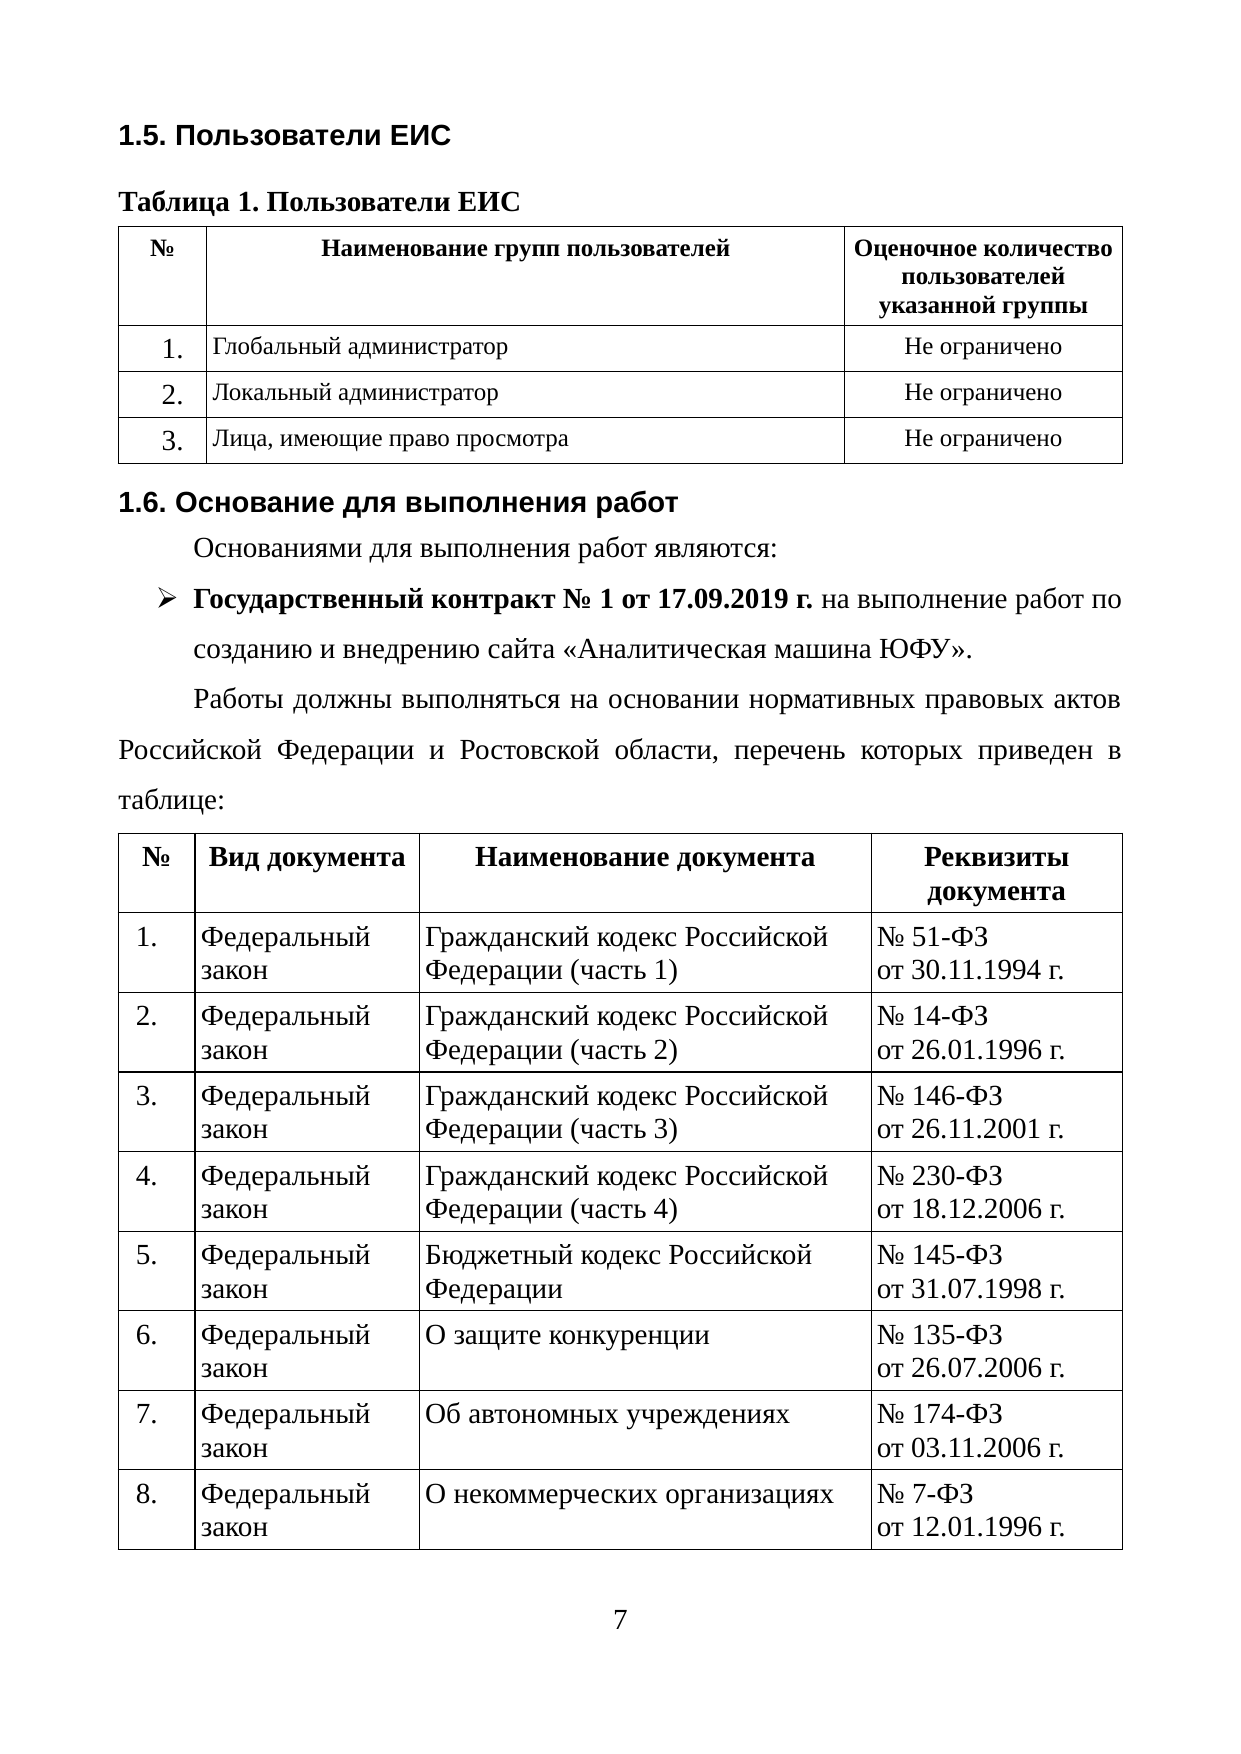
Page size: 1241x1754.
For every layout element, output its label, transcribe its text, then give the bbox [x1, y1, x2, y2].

table_cell Не ограничено [845, 418, 1122, 463]
table_cell № 145-ФЗ от 31.07.1998 г. [872, 1232, 1122, 1310]
subtitle Основание для выполнения работ [118, 484, 1122, 518]
table_cell Об автономных учреждениях [420, 1391, 871, 1469]
table_cell [119, 993, 194, 1071]
table_cell [119, 1470, 194, 1549]
table_cell О защите конкуренции [420, 1311, 871, 1390]
table_cell № 230-ФЗ от 18.12.2006 г. [872, 1152, 1122, 1231]
table_header Реквизиты документа [872, 834, 1122, 912]
table_cell № 14-ФЗ от 26.01.1996 г. [872, 993, 1122, 1071]
table_cell Федеральный закон [196, 1152, 419, 1231]
table_cell № 51-ФЗ от 30.11.1994 г. [872, 913, 1122, 992]
table_header Вид документа [196, 834, 419, 912]
table_header № [119, 834, 194, 912]
text Работы должны выполняться на основании нормативных правовых актов Российской Федерации и Ростовской области, перечень которых приведен в таблице: [118, 682, 1122, 816]
subtitle Пользователи ЕИС [118, 118, 1122, 152]
table_cell Гражданский кодекс Российской Федерации (часть 3) [420, 1073, 871, 1151]
table_cell Федеральный закон [196, 1232, 419, 1310]
table_cell [119, 913, 194, 992]
table_cell Федеральный закон [196, 913, 419, 992]
table_cell [119, 1232, 194, 1310]
table_cell Федеральный закон [196, 1391, 419, 1469]
table_cell Федеральный закон [196, 1073, 419, 1151]
table_cell Не ограничено [845, 372, 1122, 417]
table_cell [119, 326, 206, 371]
table_cell Глобальный администратор [207, 326, 844, 371]
table_cell № 135-ФЗ от 26.07.2006 г. [872, 1311, 1122, 1390]
table_cell № 174-ФЗ от 03.11.2006 г. [872, 1391, 1122, 1469]
text Основаниями для выполнения работ являются: [118, 531, 1122, 564]
table_cell Гражданский кодекс Российской Федерации (часть 2) [420, 993, 871, 1071]
table_cell Лица, имеющие право просмотра [207, 418, 844, 463]
table_cell [119, 418, 206, 463]
table_cell Федеральный закон [196, 993, 419, 1071]
table_cell Локальный администратор [207, 372, 844, 417]
table_cell Гражданский кодекс Российской Федерации (часть 4) [420, 1152, 871, 1231]
table_cell [119, 1391, 194, 1469]
table_header Наименование документа [420, 834, 871, 912]
list Государственный контракт № 1 от 17.09.2019 г. на выполнение работ по созданию и внедрению сайта «Аналитическая машина ЮФУ». [156, 581, 1122, 665]
table_cell № 146-ФЗ от 26.11.2001 г. [872, 1073, 1122, 1151]
table_cell Гражданский кодекс Российской Федерации (часть 1) [420, 913, 871, 992]
table_header № [119, 227, 206, 324]
table_cell [119, 1152, 194, 1231]
table_cell О некоммерческих организациях [420, 1470, 871, 1549]
table_cell [119, 1073, 194, 1151]
table_cell Федеральный закон [196, 1311, 419, 1390]
text Таблица 1. Пользователи ЕИС [118, 184, 1122, 218]
table_header Наименование групп пользователей [207, 227, 844, 324]
table_header Оценочное количество пользователей указанной группы [845, 227, 1122, 324]
table_cell № 7‑ФЗ от 12.01.1996 г. [872, 1470, 1122, 1549]
table_cell Бюджетный кодекс Российской Федерации [420, 1232, 871, 1310]
table_cell Федеральный закон [196, 1470, 419, 1549]
table_cell [119, 372, 206, 417]
table_cell Не ограничено [845, 326, 1122, 371]
table_cell [119, 1311, 194, 1390]
